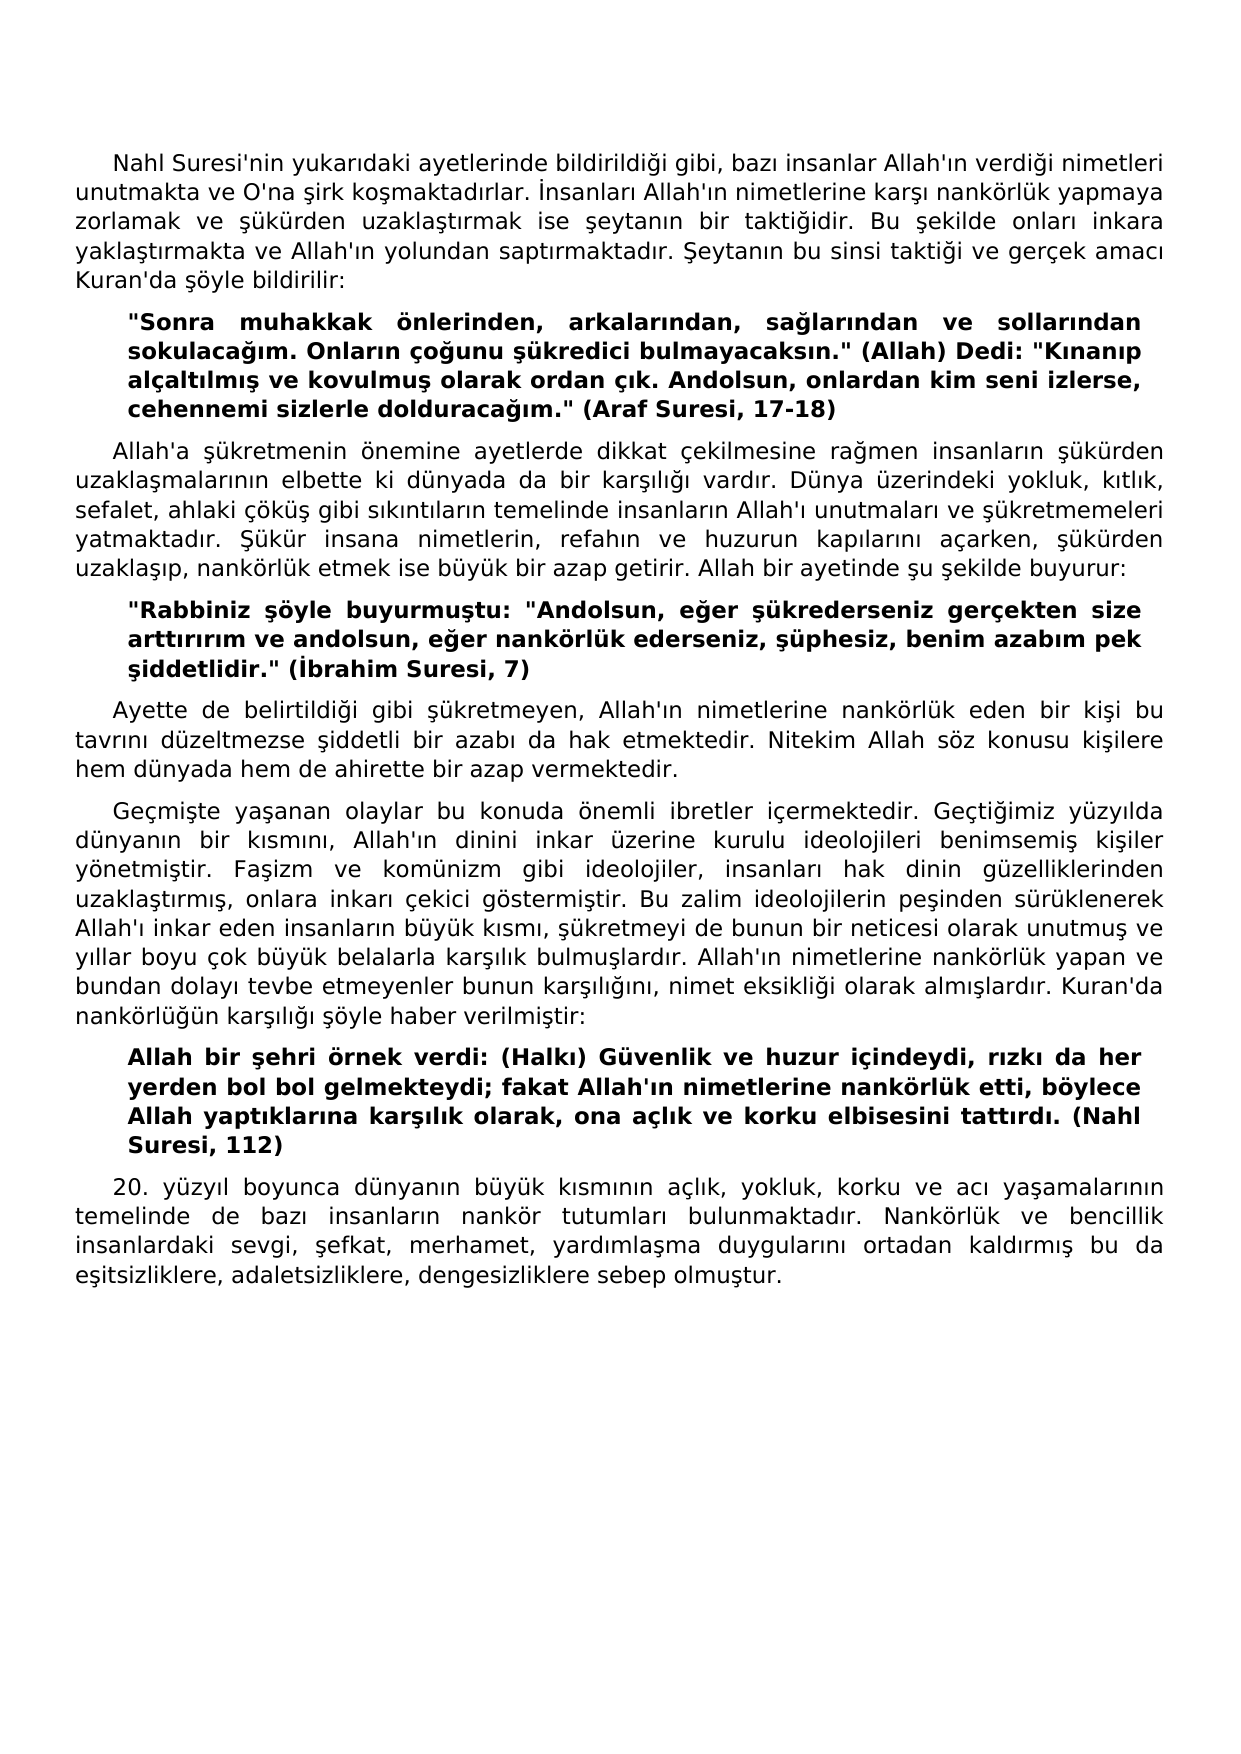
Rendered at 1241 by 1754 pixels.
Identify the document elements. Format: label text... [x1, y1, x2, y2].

text Allah bir şehri örnek verdi: (Halkı) Güvenlik ve huzur içindeydi, rızkı da her yerden bol bol gelmekteydi; fakat Allah'ın nimetlerine nankörlük etti, böylece Allah yaptıklarına karşılık olarak, ona açlık ve korku elbisesini tattırdı. (Nahl Suresi, 112) [127, 1044, 1143, 1159]
text "Sonra muhakkak önlerinden, arkalarından, sağlarından ve sollarından sokulacağım. Onların çoğunu şükredici bulmayacaksın." (Allah) Dedi: "Kınanıp alçaltılmış ve kovulmuş olarak ordan çık. Andolsun, onlardan kim seni izlerse, cehennemi sizlerle dolduracağım." (Araf Suresi, 17-18) [127, 309, 1143, 423]
text "Rabbiniz şöyle buyurmuştu: "Andolsun, eğer şükrederseniz gerçekten size arttırırım ve andolsun, eğer nankörlük ederseniz, şüphesiz, benim azabım pek şiddetlidir." (İbrahim Suresi, 7) [127, 597, 1143, 682]
text Geçmişte yaşanan olaylar bu konuda önemli ibretler içermektedir. Geçtiğimiz yüzyılda dünyanın bir kısmını, Allah'ın dinini inkar üzerine kurulu ideolojileri benimsemiş kişiler yönetmiştir. Faşizm ve komünizm gibi ideolojiler, insanları hak dinin güzelliklerinden uzaklaştırmış, onlara inkarı çekici göstermiştir. Bu zalim ideolojilerin peşinden sürüklenerek Allah'ı inkar eden insanların büyük kısmı, şükretmeyi de bunun bir neticesi olarak unutmuş ve yıllar boyu çok büyük belalarla karşılık bulmuşlardır. Allah'ın nimetlerine nankörlük yapan ve bundan dolayı tevbe etmeyenler bunun karşılığını, nimet eksikliği olarak almışlardır. Kuran'da nankörlüğün karşılığı şöyle haber verilmiştir: [75, 798, 1165, 1029]
text Allah'a şükretmenin önemine ayetlerde dikkat çekilmesine rağmen insanların şükürden uzaklaşmalarının elbette ki dünyada da bir karşılığı vardır. Dünya üzerindeki yokluk, kıtlık, sefalet, ahlaki çöküş gibi sıkıntıların temelinde insanların Allah'ı unutmaları ve şükretmemeleri yatmaktadır. Şükür insana nimetlerin, refahın ve huzurun kapılarını açarken, şükürden uzaklaşıp, nankörlük etmek ise büyük bir azap getirir. Allah bir ayetinde şu şekilde buyurur: [75, 438, 1165, 582]
text Ayette de belirtildiği gibi şükretmeyen, Allah'ın nimetlerine nankörlük eden bir kişi bu tavrını düzeltmezse şiddetli bir azabı da hak etmektedir. Nitekim Allah söz konusu kişilere hem dünyada hem de ahirette bir azap vermektedir. [75, 698, 1165, 783]
text Nahl Suresi'nin yukarıdaki ayetlerinde bildirildiği gibi, bazı insanlar Allah'ın verdiği nimetleri unutmakta ve O'na şirk koşmaktadırlar. İnsanları Allah'ın nimetlerine karşı nankörlük yapmaya zorlamak ve şükürden uzaklaştırmak ise şeytanın bir taktiğidir. Bu şekilde onları inkara yaklaştırmakta ve Allah'ın yolundan saptırmaktadır. Şeytanın bu sinsi taktiği ve gerçek amacı Kuran'da şöyle bildirilir: [75, 150, 1165, 294]
text 20. yüzyıl boyunca dünyanın büyük kısmının açlık, yokluk, korku ve acı yaşamalarının temelinde de bazı insanların nankör tutumları bulunmaktadır. Nankörlük ve bencillik insanlardaki sevgi, şefkat, merhamet, yardımlaşma duygularını ortadan kaldırmış bu da eşitsizliklere, adaletsizliklere, dengesizliklere sebep olmuştur. [75, 1174, 1165, 1289]
